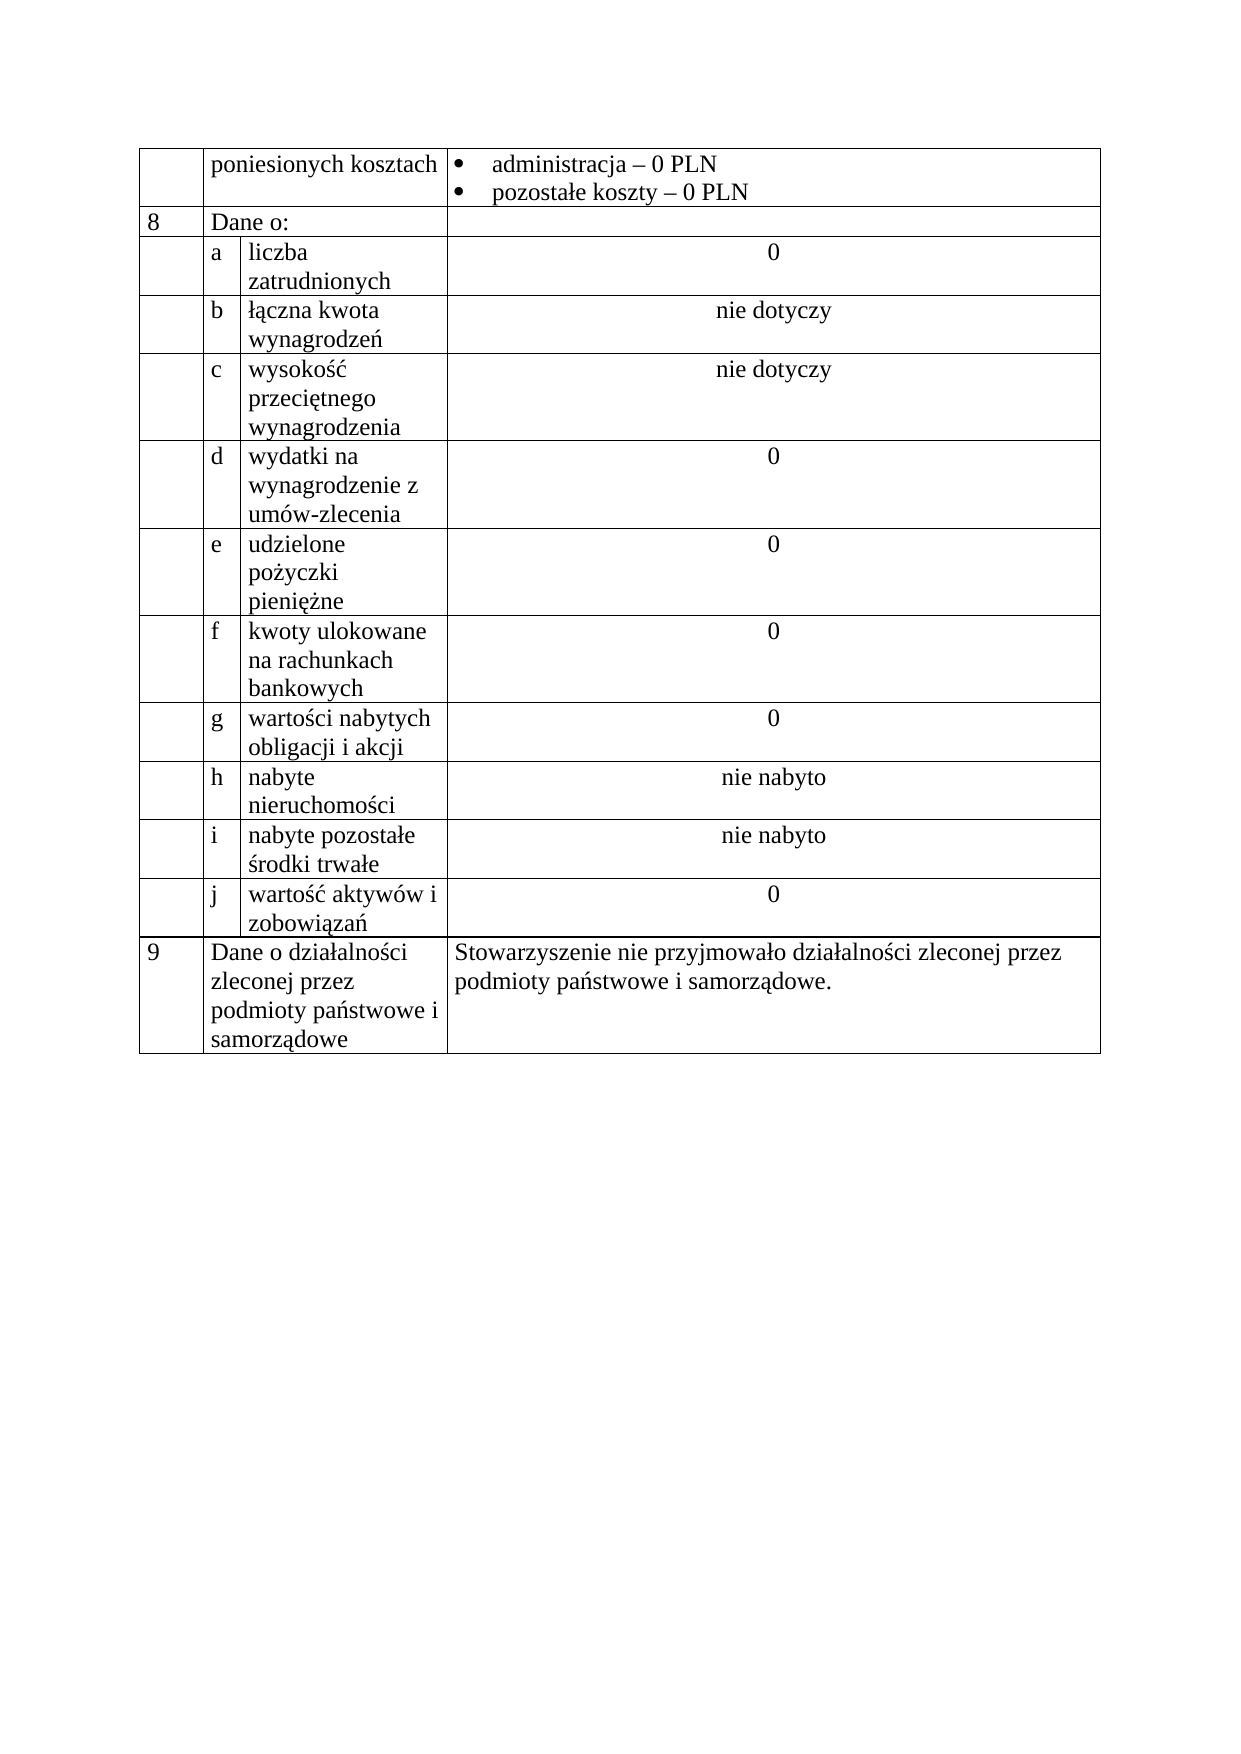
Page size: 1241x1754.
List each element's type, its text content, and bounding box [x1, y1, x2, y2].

table_cell f [204, 616, 240, 702]
table_cell 0 [448, 879, 1100, 936]
table_cell [140, 149, 203, 206]
table_cell nie nabyto [448, 820, 1100, 878]
table_cell wartości nabytych obligacji i akcji [241, 703, 447, 761]
table_cell h [204, 762, 240, 819]
table_cell łączna kwota wynagrodzeń [241, 296, 447, 353]
table_cell wydatki na wynagrodzenie z umów-zlecenia [241, 441, 447, 528]
table_cell nie nabyto [448, 762, 1100, 819]
table_cell 0 [448, 441, 1100, 528]
table_cell wartość aktywów i zobowiązań [241, 879, 447, 936]
table_cell 0 [448, 616, 1100, 702]
table_cell 0 [448, 529, 1100, 615]
table_cell nie dotyczy [448, 354, 1100, 440]
table_cell a [204, 237, 240, 294]
table_cell b [204, 296, 240, 353]
table_cell [140, 237, 203, 294]
table_cell [140, 354, 203, 440]
table_cell j [204, 879, 240, 936]
table_cell 8 [140, 207, 203, 236]
table_cell udzielone pożyczki pieniężne [241, 529, 447, 615]
table_cell nie dotyczy [448, 296, 1100, 353]
table_cell nabyte pozostałe środki trwałe [241, 820, 447, 878]
table_cell [140, 762, 203, 819]
table_cell liczba zatrudnionych [241, 237, 447, 294]
table_cell Stowarzyszenie nie przyjmowało działalności zleconej przez podmioty państwowe i samorządowe. [448, 938, 1100, 1052]
table_cell poniesionych kosztach [204, 149, 447, 206]
table_cell 0 [448, 237, 1100, 294]
table_cell 9 [140, 938, 203, 1052]
table_cell [140, 879, 203, 936]
table_cell kwoty ulokowane na rachunkach bankowych [241, 616, 447, 702]
table_cell c [204, 354, 240, 440]
table_cell [140, 616, 203, 702]
table_cell Dane o działalności zleconej przez podmioty państwowe i samorządowe [204, 938, 447, 1052]
table_cell [140, 820, 203, 878]
table_cell g [204, 703, 240, 761]
table_cell d [204, 441, 240, 528]
table_cell Dane o: [204, 207, 447, 236]
table_cell 0 [448, 703, 1100, 761]
table_cell [448, 207, 1100, 236]
table_cell [140, 441, 203, 528]
table_cell [140, 296, 203, 353]
table_cell realizacja celów statutowych – 3897 PLN administracja – 0 PLN pozostałe koszty – 0 PLN [448, 149, 1100, 206]
table_cell wysokość przeciętnego wynagrodzenia [241, 354, 447, 440]
table_cell [140, 529, 203, 615]
table_cell nabyte nieruchomości [241, 762, 447, 819]
table_cell e [204, 529, 240, 615]
table_cell [140, 703, 203, 761]
table_cell i [204, 820, 240, 878]
